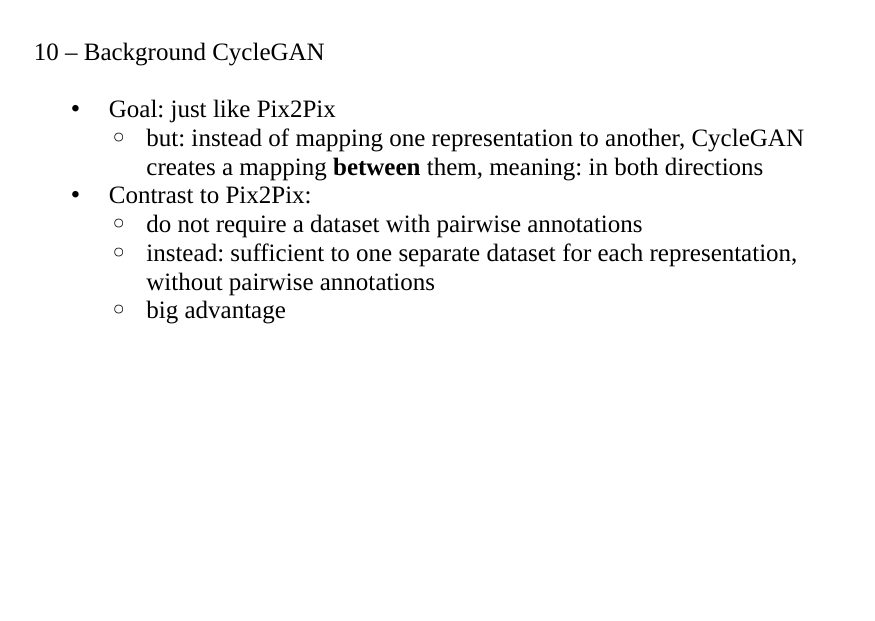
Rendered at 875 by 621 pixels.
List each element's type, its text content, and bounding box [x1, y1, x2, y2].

list instead: sufficient to one separate dataset for each representation, without pairwise annotations [109, 238, 840, 296]
list big advantage [109, 296, 840, 324]
list Goal: just like Pix2Pix [71, 94, 840, 123]
list but: instead of mapping one representation to another, CycleGAN creates a mapping between them, meaning: in both directions [109, 123, 840, 181]
list do not require a dataset with pairwise annotations [109, 209, 840, 238]
text 10 – Background CycleGAN [34, 37, 840, 66]
list Contrast to Pix2Pix: [71, 181, 840, 209]
